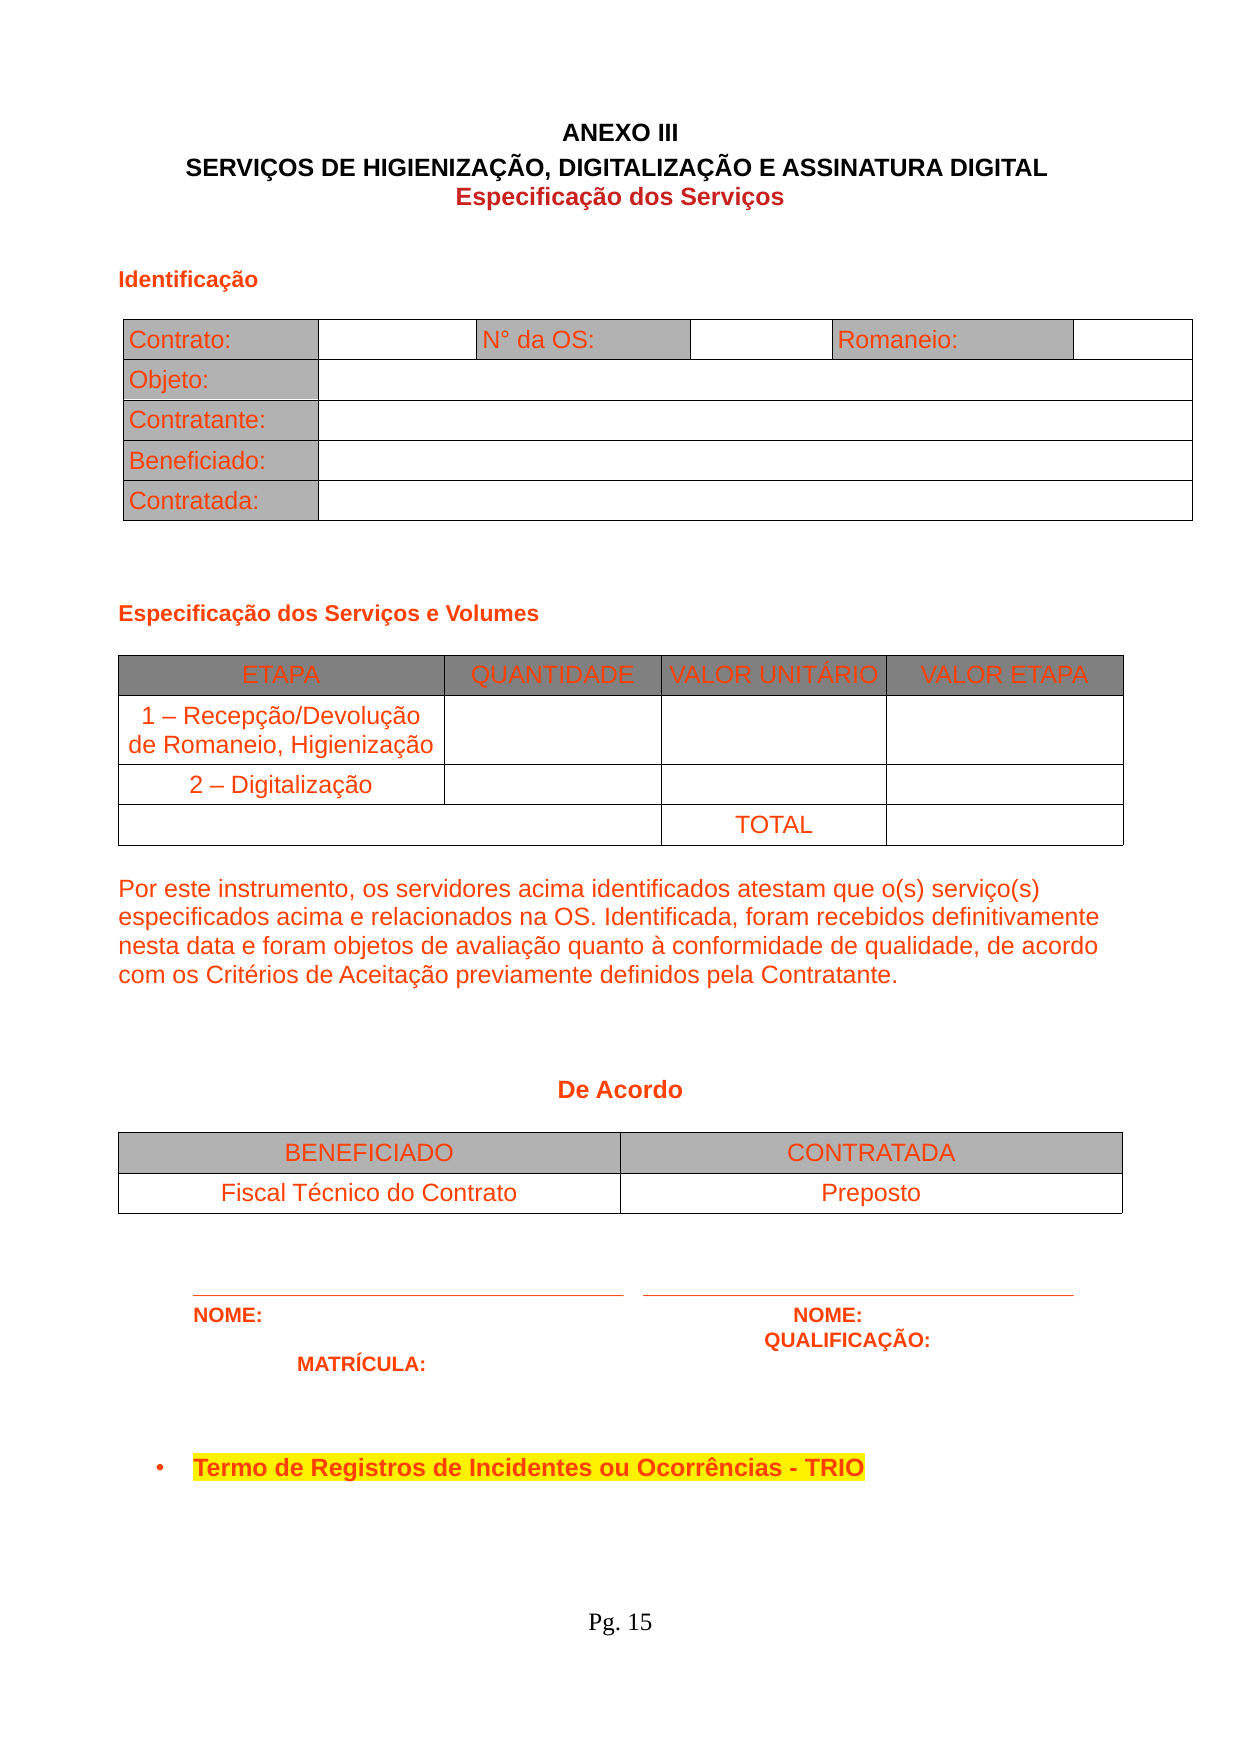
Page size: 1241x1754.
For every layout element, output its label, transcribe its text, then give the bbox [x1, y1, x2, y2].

table_cell [662, 696, 886, 764]
table_cell [445, 696, 661, 764]
table_cell [319, 360, 1192, 399]
table_cell 1 – Recepção/Devolução de Romaneio, Higienização [119, 696, 444, 764]
table_header [691, 320, 832, 359]
table_cell [887, 765, 1123, 804]
table_header QUANTIDADE [445, 656, 661, 695]
table_header CONTRATADA [621, 1133, 1122, 1173]
text Identificação [118, 266, 1122, 292]
text Por este instrumento, os servidores acima identificados atestam que o(s) serviço(s) especificados acima e relacionados na OS. Identificada, foram recebidos definitivamente nesta data e foram objetos de avaliação quanto à conformidade de qualidade, de acordo com os Critérios de Aceitação previamente definidos pela Contratante. [118, 873, 1122, 988]
table_cell Contratante: [124, 401, 318, 440]
table_cell [445, 765, 661, 804]
text _______________________________ _______________________________ [118, 1271, 1122, 1299]
table_cell Fiscal Técnico do Contrato [119, 1174, 620, 1213]
list Termo de Registros de Incidentes ou Ocorrências - TRIO [156, 1453, 1122, 1481]
table_header BENEFICIADO [119, 1133, 620, 1173]
text Especificação dos Serviços e Volumes [118, 599, 1122, 626]
text QUALIFICAÇÃO: [118, 1328, 1122, 1352]
table_header Romaneio: [833, 320, 1073, 359]
table_cell [887, 805, 1123, 845]
table_cell Contratada: [124, 481, 318, 520]
text De Acordo [118, 1075, 1122, 1103]
table_cell Objeto: [124, 360, 318, 399]
table_header N° da OS: [477, 320, 690, 359]
table_header VALOR UNITÁRIO [662, 656, 886, 695]
table_header Contrato: [124, 320, 318, 359]
table_header [1074, 320, 1192, 359]
table_cell [887, 696, 1123, 764]
text NOME: NOME: [118, 1299, 1122, 1328]
table_cell Preposto [621, 1174, 1122, 1213]
table_cell [319, 441, 1192, 480]
table_cell [319, 401, 1192, 440]
table_header [319, 320, 476, 359]
table_cell TOTAL [662, 805, 886, 845]
table_cell [319, 481, 1192, 520]
text MATRÍCULA: [118, 1352, 1122, 1376]
table_header VALOR ETAPA [887, 656, 1123, 695]
table_cell Beneficiado: [124, 441, 318, 480]
table_cell [119, 805, 661, 845]
table_cell [662, 765, 886, 804]
table_cell 2 – Digitalização [119, 765, 444, 804]
table_header ETAPA [119, 656, 444, 695]
